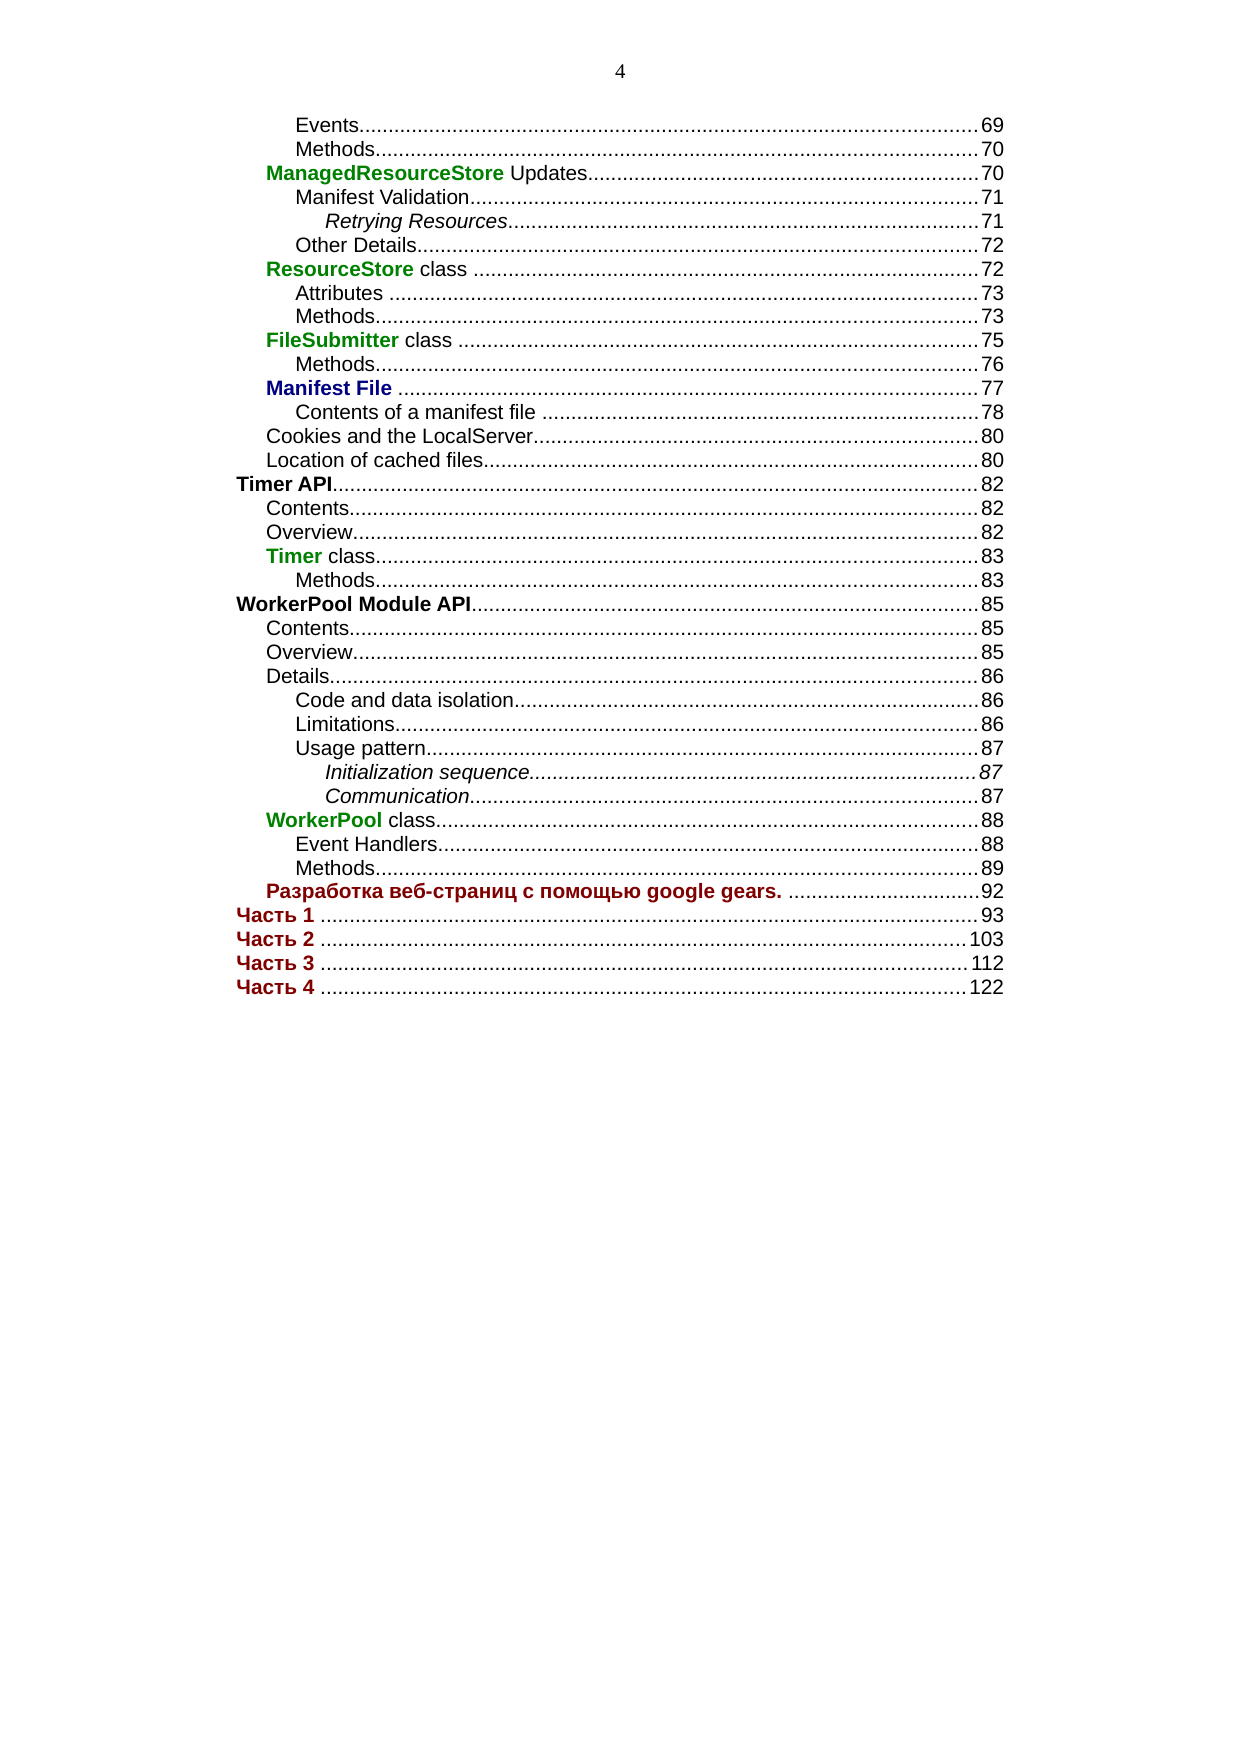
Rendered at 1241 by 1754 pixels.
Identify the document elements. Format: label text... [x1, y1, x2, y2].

text Timer class 83 [266, 544, 1004, 568]
text Overview 85 [266, 640, 1004, 664]
text Разработка веб-страниц с помощью google gears. 92 [266, 879, 1004, 903]
text Manifest File 77 [266, 376, 1004, 400]
text Contents 82 [266, 496, 1004, 520]
text Details 86 [266, 664, 1004, 688]
text Retrying Resources 71 [325, 208, 1004, 232]
text Часть 1 93 [236, 903, 1004, 927]
text Events 69 [295, 113, 1004, 137]
text WorkerPool Module API 85 [236, 592, 1004, 616]
text WorkerPool class 88 [266, 807, 1004, 831]
text Location of cached files 80 [266, 448, 1004, 472]
text Other Details 72 [295, 232, 1004, 256]
text Methods 70 [295, 137, 1004, 161]
text Methods 76 [295, 352, 1004, 376]
text Attributes 73 [295, 280, 1004, 304]
text Manifest Validation 71 [295, 184, 1004, 208]
text Часть 3 112 [236, 951, 1004, 975]
text Event Handlers 88 [295, 831, 1004, 855]
text Usage pattern 87 [295, 736, 1004, 759]
text Communication 87 [325, 783, 1004, 807]
text Overview 82 [266, 520, 1004, 544]
text Часть 2 103 [236, 927, 1004, 951]
text Code and data isolation 86 [295, 688, 1004, 712]
text Timer API 82 [236, 472, 1004, 496]
text Contents of a manifest file 78 [295, 400, 1004, 424]
text Часть 4 122 [236, 975, 1004, 999]
text Contents 85 [266, 616, 1004, 640]
text ManagedResourceStore Updates 70 [266, 161, 1004, 184]
text Methods 73 [295, 304, 1004, 328]
text Initialization sequence 87 [325, 759, 1004, 783]
text FileSubmitter class 75 [266, 328, 1004, 352]
text Limitations 86 [295, 712, 1004, 736]
text ResourceStore class 72 [266, 256, 1004, 280]
text Cookies and the LocalServer 80 [266, 424, 1004, 448]
text Methods 89 [295, 855, 1004, 879]
text Methods 83 [295, 568, 1004, 592]
